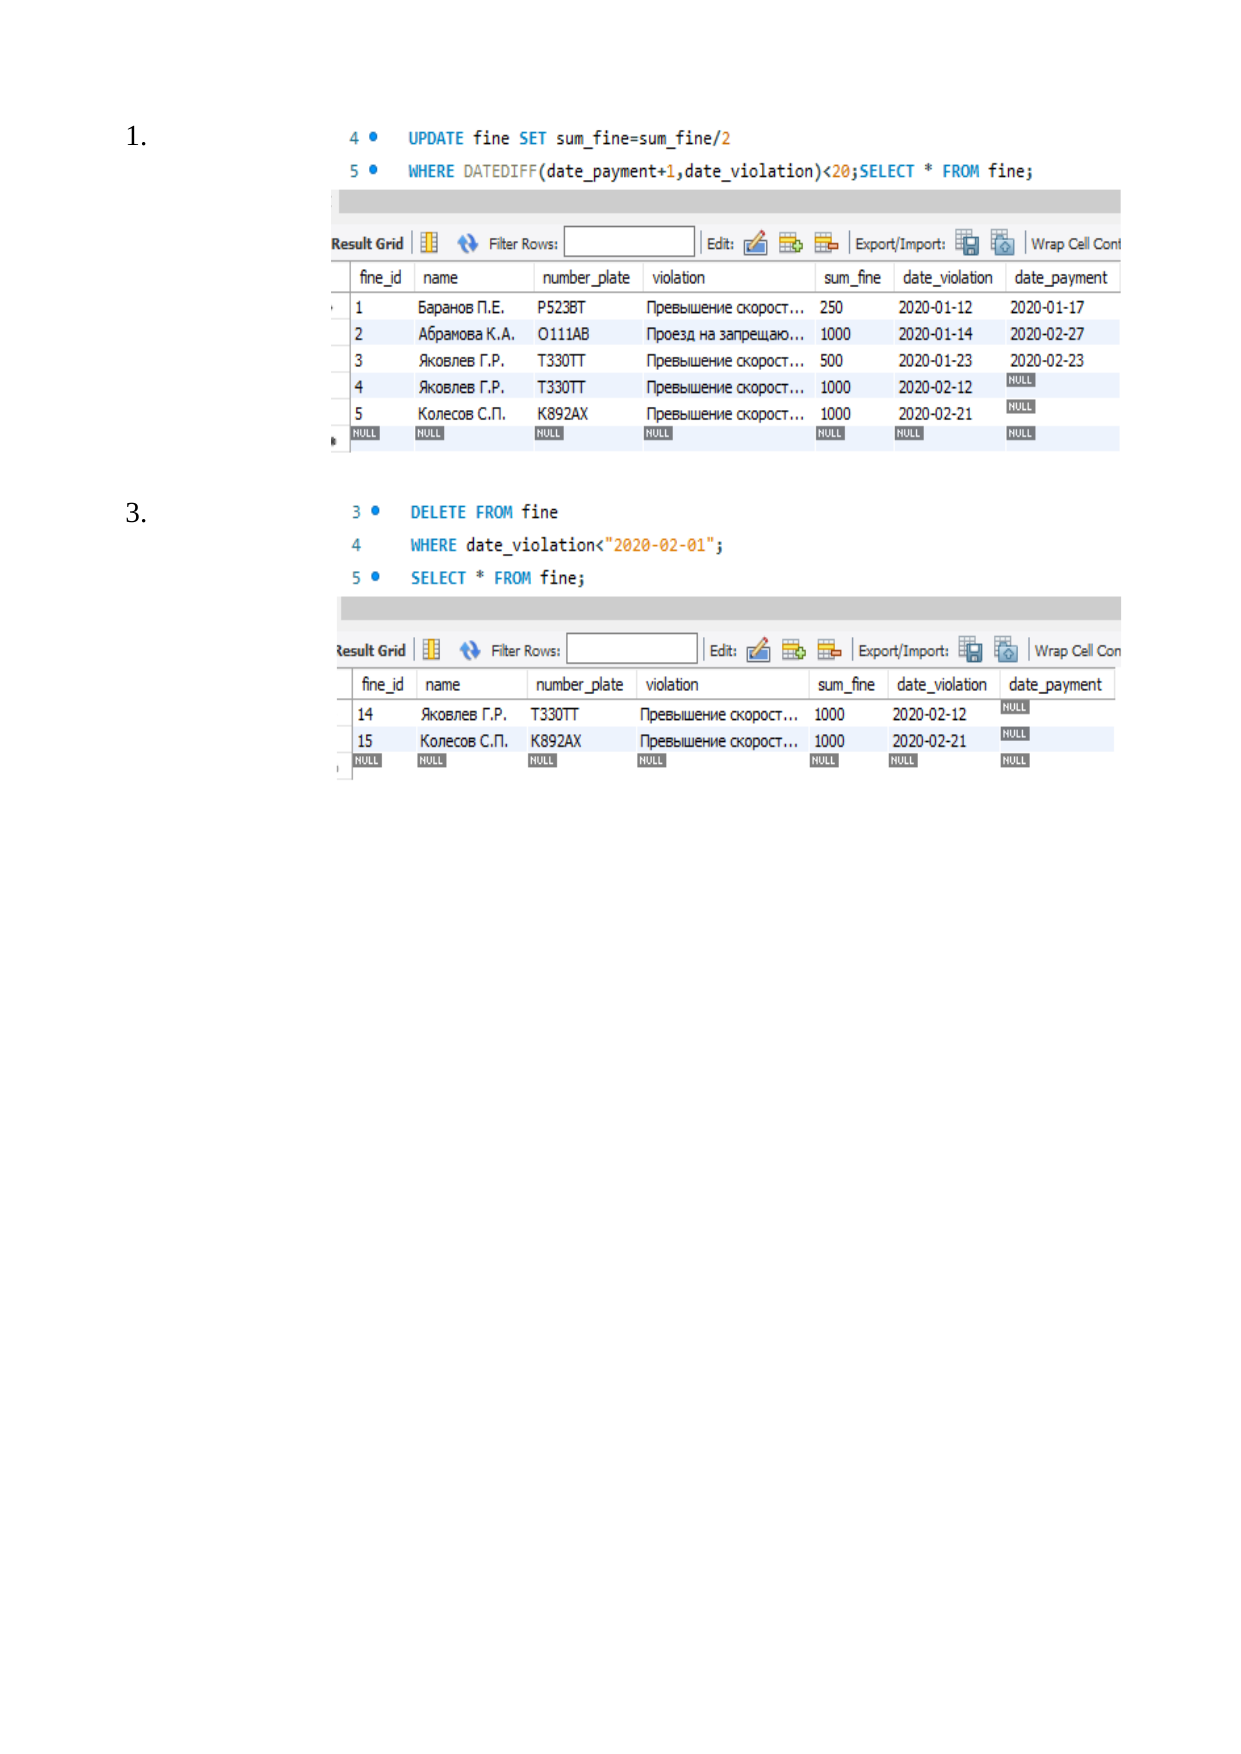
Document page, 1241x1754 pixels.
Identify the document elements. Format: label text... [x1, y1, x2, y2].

picture [331, 118, 1121, 467]
picture [336, 495, 1122, 788]
table_header [330, 118, 1122, 495]
table_cell [330, 495, 1122, 816]
table_header 1. [118, 118, 330, 495]
table_cell 3. [118, 495, 330, 816]
